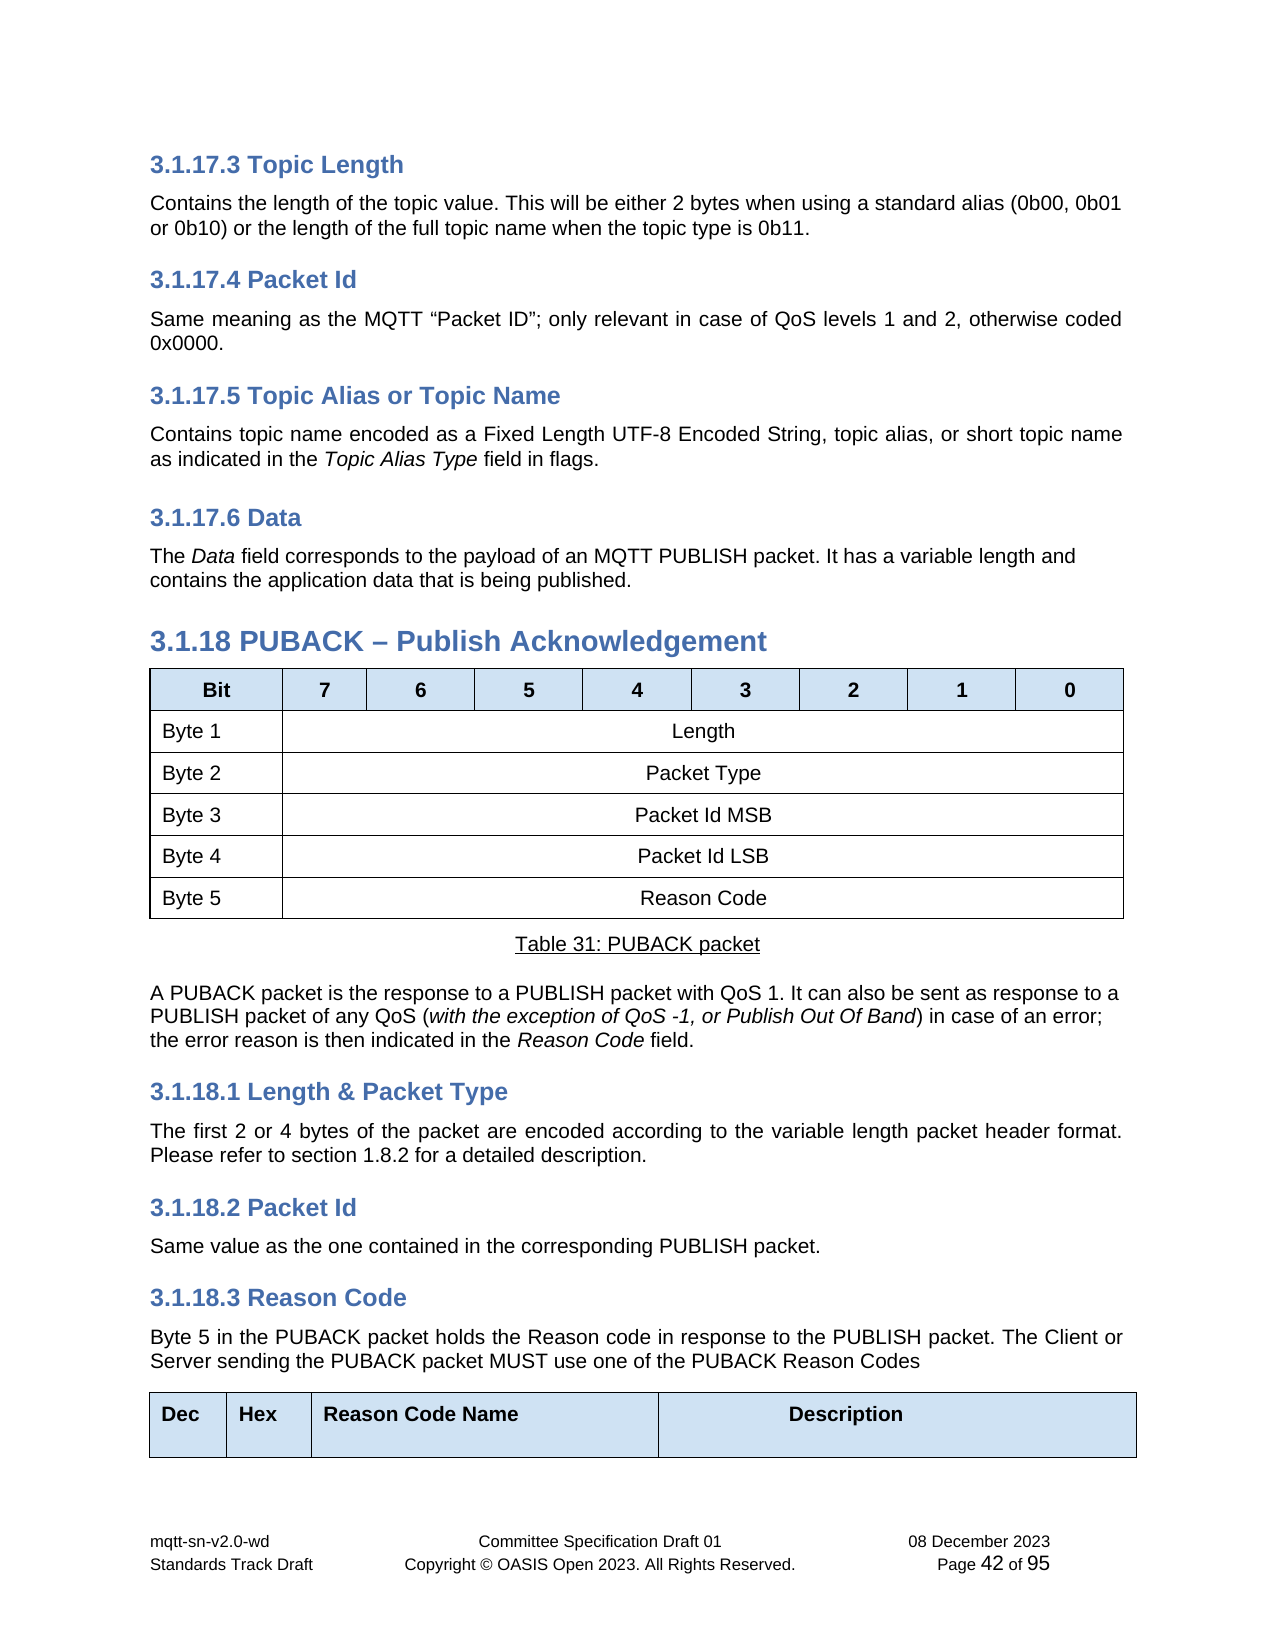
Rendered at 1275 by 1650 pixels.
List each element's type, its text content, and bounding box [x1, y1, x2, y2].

text Table 31: PUBACK packet [150, 932, 1125, 956]
table_header 0 [1016, 669, 1123, 710]
table_header 7 [283, 669, 366, 710]
table_cell Length [283, 711, 1123, 752]
table_cell Byte 5 [151, 878, 282, 918]
table_cell Byte 3 [151, 794, 282, 835]
table_cell Packet Type [283, 753, 1123, 793]
table_header Bit [151, 669, 282, 710]
table_header Description [659, 1393, 1136, 1457]
text Byte 5 in the PUBACK packet holds the Reason code in response to the PUBLISH packet. The Client or Server sending the PUBACK packet MUST use one of the PUBACK Reason Codes [150, 1325, 1124, 1373]
table_cell Packet Id LSB [283, 836, 1123, 877]
table_header Dec [150, 1393, 226, 1457]
table_header 6 [367, 669, 474, 710]
table_cell Byte 2 [151, 753, 282, 793]
subtitle 3.1.18.1 Length & Packet Type [150, 1077, 1124, 1106]
subtitle 3.1.18.3 Reason Code [150, 1283, 1124, 1312]
table_header 1 [908, 669, 1015, 710]
text Contains topic name encoded as a Fixed Length UTF-8 Encoded String, topic alias, or short topic name as indicated in the Topic Alias Type field in flags. [150, 422, 1124, 471]
subtitle 3.1.17.5 Topic Alias or Topic Name [150, 381, 1124, 409]
table_header Hex [227, 1393, 311, 1457]
table_header 2 [800, 669, 907, 710]
subtitle 3.1.18 PUBACK – Publish Acknowledgement [150, 624, 1125, 658]
table_header 4 [583, 669, 691, 710]
subtitle 3.1.17.4 Packet Id [150, 265, 1124, 294]
text The first 2 or 4 bytes of the packet are encoded according to the variable length packet header format. Please refer to section 1.8.2 for a detailed description. [150, 1118, 1124, 1167]
table_header Reason Code Name [312, 1393, 658, 1457]
subtitle 3.1.18.2 Packet Id [150, 1193, 1124, 1221]
subtitle 3.1.17.6 Data [150, 503, 1124, 532]
text Same meaning as the MQTT “Packet ID”; only relevant in case of QoS levels 1 and 2, otherwise coded 0x0000. [150, 307, 1124, 355]
subtitle 3.1.17.3 Topic Length [150, 150, 1124, 179]
table_cell Packet Id MSB [283, 794, 1123, 835]
table_cell Byte 4 [151, 836, 282, 877]
text The Data field corresponds to the payload of an MQTT PUBLISH packet. It has a variable length and contains the application data that is being published. [149, 544, 1124, 592]
text Contains the length of the topic value. This will be either 2 bytes when using a standard alias (0b00, 0b01 or 0b10) or the length of the full topic name when the topic type is 0b11. [150, 191, 1124, 240]
text A PUBACK packet is the response to a PUBLISH packet with QoS 1. It can also be sent as response to a PUBLISH packet of any QoS (with the exception of QoS -1, or Publish Out Of Band) in case of an error; the error reason is then indicated in the Reason Code field. [150, 980, 1125, 1052]
table_cell Byte 1 [151, 711, 282, 752]
table_header 3 [692, 669, 799, 710]
table_cell Reason Code [283, 878, 1123, 918]
text Same value as the one contained in the corresponding PUBLISH packet. [150, 1234, 1124, 1258]
table_header 5 [475, 669, 582, 710]
